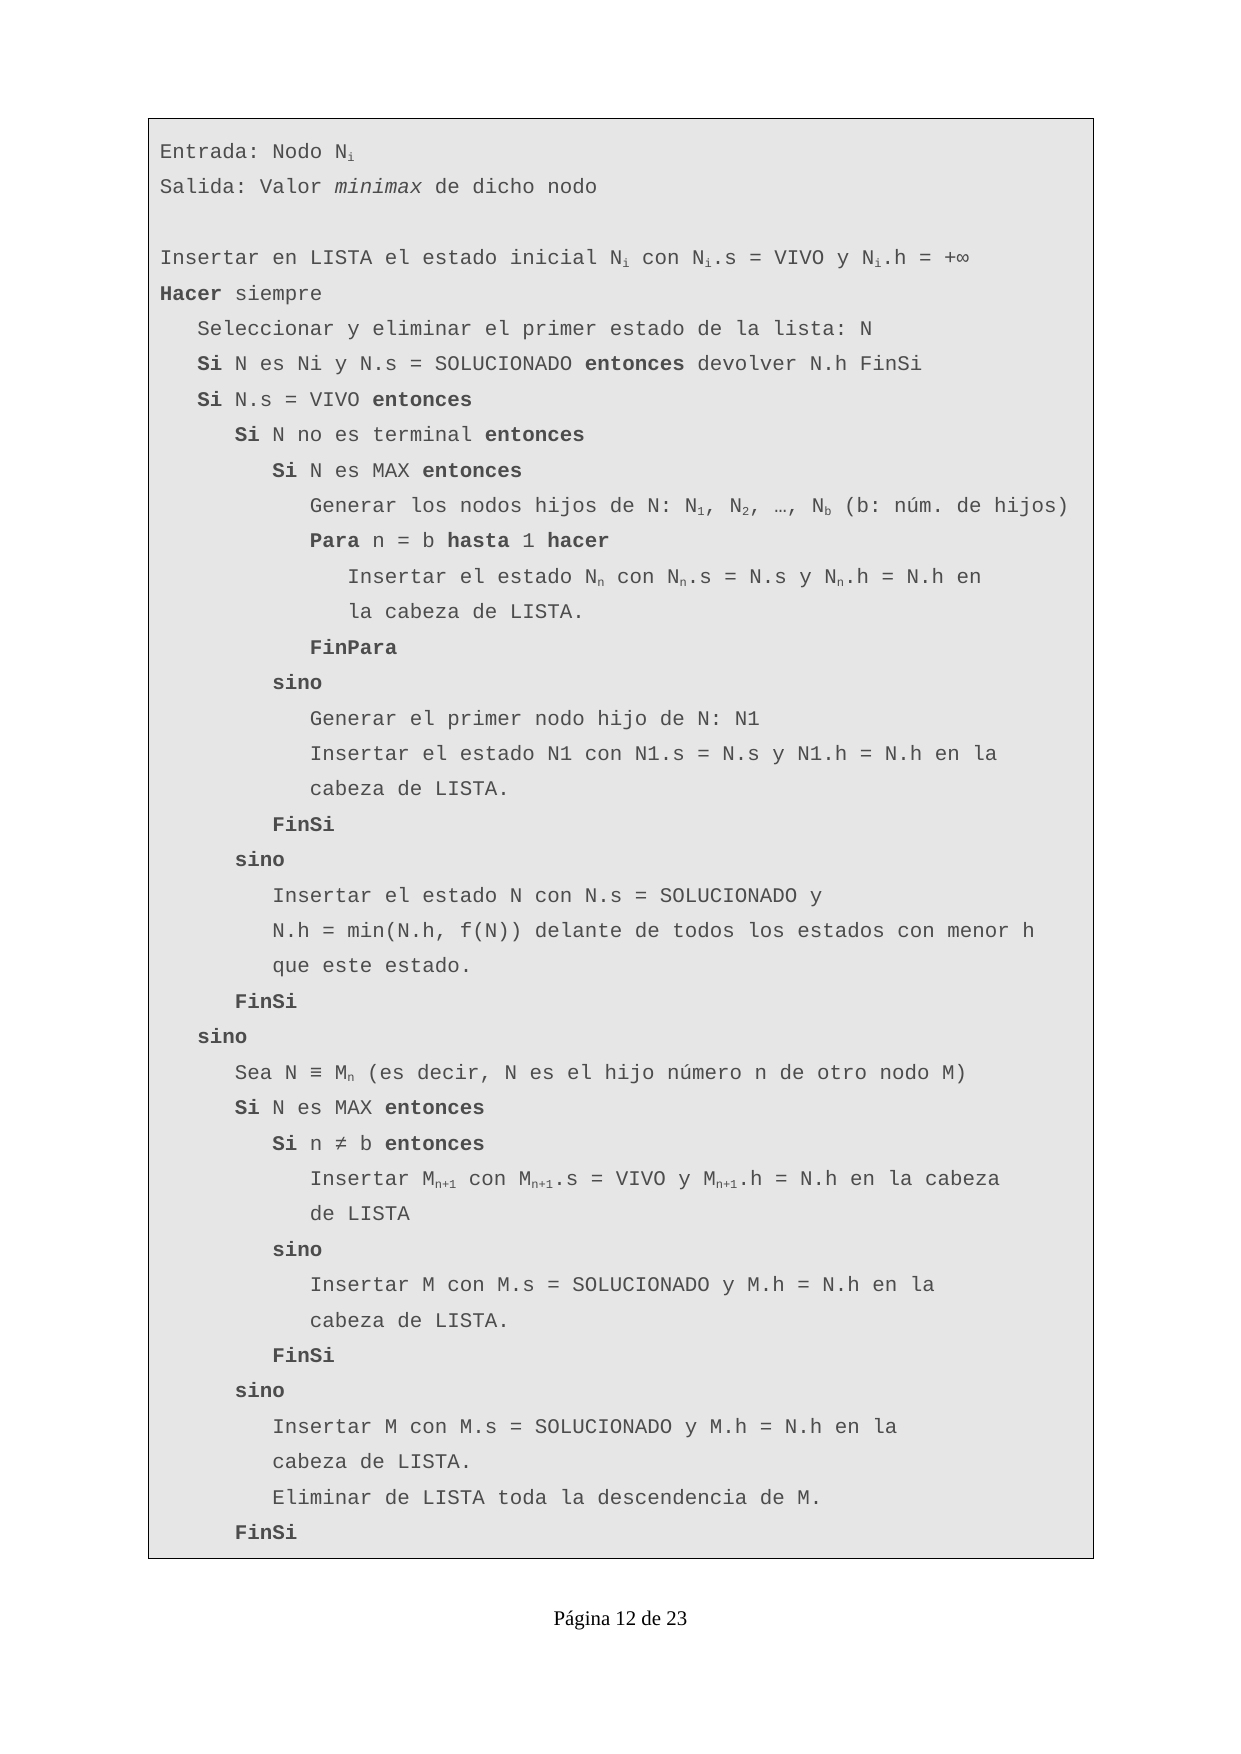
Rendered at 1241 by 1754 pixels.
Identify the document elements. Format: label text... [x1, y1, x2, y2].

text Entrada: Nodo Ni [149, 119, 1093, 153]
text Si n ≠ b entonces [149, 1110, 1093, 1145]
text Generar el primer nodo hijo de N: N1 [149, 685, 1093, 720]
text Insertar el estado N con N.s = SOLUCIONADO y [149, 862, 1093, 897]
text FinSi [149, 1499, 1093, 1558]
text sino [149, 1358, 1093, 1393]
text Insertar el estado N1 con N1.s = N.s y N1.h = N.h en la [149, 720, 1093, 756]
text FinSi [149, 1322, 1093, 1358]
text la cabeza de LISTA. [149, 578, 1093, 614]
text Insertar M con M.s = SOLUCIONADO y M.h = N.h en la [149, 1393, 1093, 1428]
text que este estado. [149, 933, 1093, 968]
text FinPara [149, 614, 1093, 649]
text cabeza de LISTA. [149, 1428, 1093, 1464]
text de LISTA [149, 1181, 1093, 1216]
text Si N.s = VIVO entonces [149, 366, 1093, 401]
text Insertar M con M.s = SOLUCIONADO y M.h = N.h en la [149, 1251, 1093, 1287]
text Si N es MAX entonces [149, 1074, 1093, 1110]
text FinSi [149, 968, 1093, 1003]
text Hacer siempre [149, 260, 1093, 295]
text Insertar Mn+1 con Mn+1.s = VIVO y Mn+1.h = N.h en la cabeza [149, 1145, 1093, 1181]
text Para n = b hasta 1 hacer [149, 508, 1093, 543]
text Insertar en LISTA el estado inicial Ni con Ni.s = VIVO y Ni.h = +∞ [149, 224, 1093, 260]
text N.h = min(N.h, f(N)) delante de todos los estados con menor h [149, 897, 1093, 933]
text cabeza de LISTA. [149, 1287, 1093, 1322]
text sino [149, 826, 1093, 862]
text cabeza de LISTA. [149, 756, 1093, 791]
text sino [149, 649, 1093, 685]
text FinSi [149, 791, 1093, 826]
text Eliminar de LISTA toda la descendencia de M. [149, 1464, 1093, 1499]
text Si N es Ni y N.s = SOLUCIONADO entonces devolver N.h FinSi [149, 331, 1093, 366]
text Si N no es terminal entonces [149, 401, 1093, 437]
text Seleccionar y eliminar el primer estado de la lista: N [149, 295, 1093, 331]
text Sea N ≡ Mn (es decir, N es el hijo número n de otro nodo M) [149, 1039, 1093, 1074]
text sino [149, 1003, 1093, 1039]
text Generar los nodos hijos de N: N1, N2, …, Nb (b: núm. de hijos) [149, 472, 1093, 508]
text Salida: Valor minimax de dicho nodo [149, 153, 1093, 189]
text Si N es MAX entonces [149, 437, 1093, 472]
text sino [149, 1216, 1093, 1251]
text Insertar el estado Nn con Nn.s = N.s y Nn.h = N.h en [149, 543, 1093, 578]
